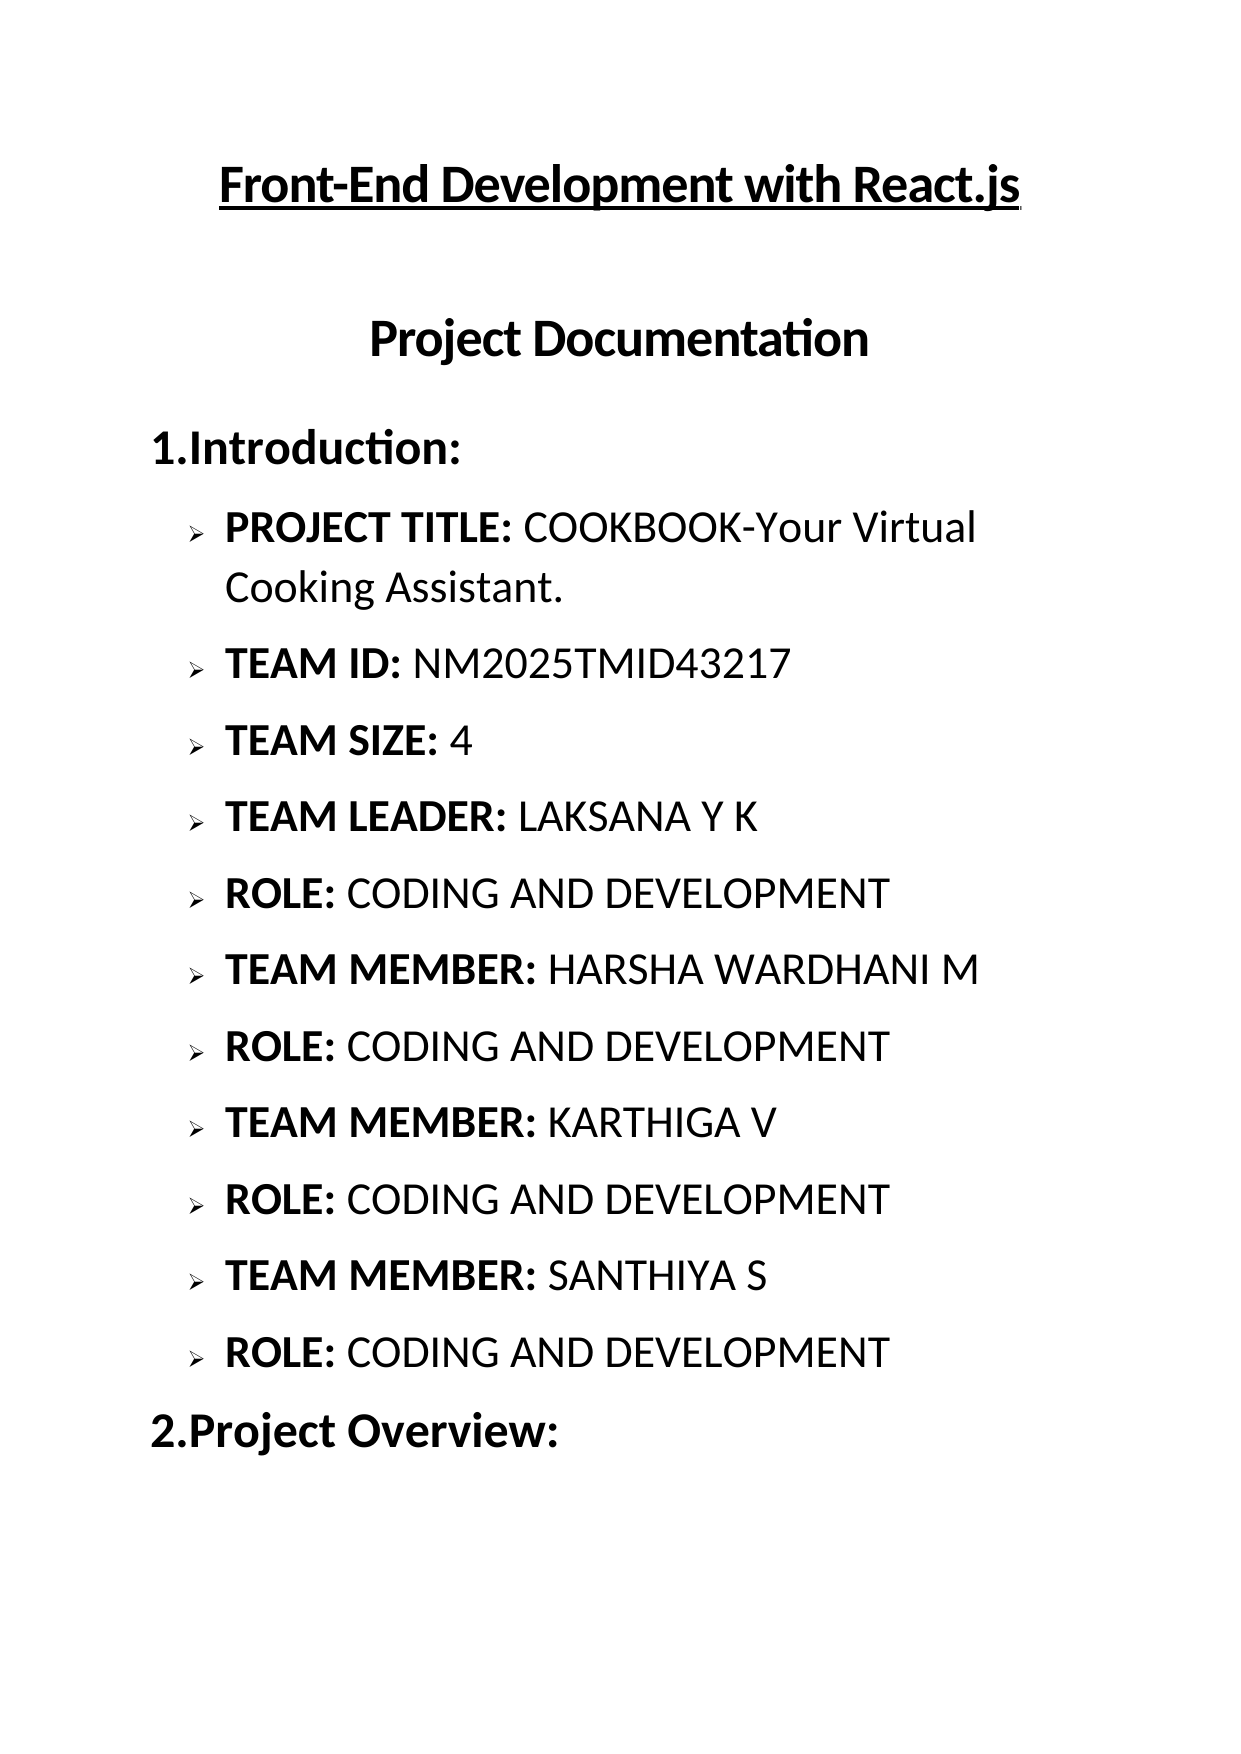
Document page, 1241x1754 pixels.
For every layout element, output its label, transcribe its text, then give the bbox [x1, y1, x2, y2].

list TEAM MEMBER: HARSHA WARDHANI M [187, 940, 1090, 996]
list ROLE: CODING AND DEVELOPMENT [187, 1017, 1090, 1073]
list TEAM LEADER: LAKSANA Y K [187, 787, 1090, 843]
list ROLE: CODING AND DEVELOPMENT [187, 1323, 1090, 1378]
list TEAM MEMBER: KARTHIGA V [187, 1093, 1090, 1149]
title Front-End Development with React.js [150, 150, 1090, 216]
title Project Documentation [150, 303, 1090, 370]
text 1.Introduction: [150, 416, 1090, 477]
list ROLE: CODING AND DEVELOPMENT [187, 1170, 1090, 1226]
list TEAM ID: NM2025TMID43217 [187, 634, 1090, 690]
list TEAM MEMBER: SANTHIYA S [187, 1246, 1090, 1302]
text 2.Project Overview: [150, 1399, 1090, 1460]
list TEAM SIZE: 4 [187, 711, 1090, 767]
list PROJECT TITLE: COOKBOOK-Your Virtual Cooking Assistant. [187, 498, 1090, 614]
list ROLE: CODING AND DEVELOPMENT [187, 864, 1090, 920]
